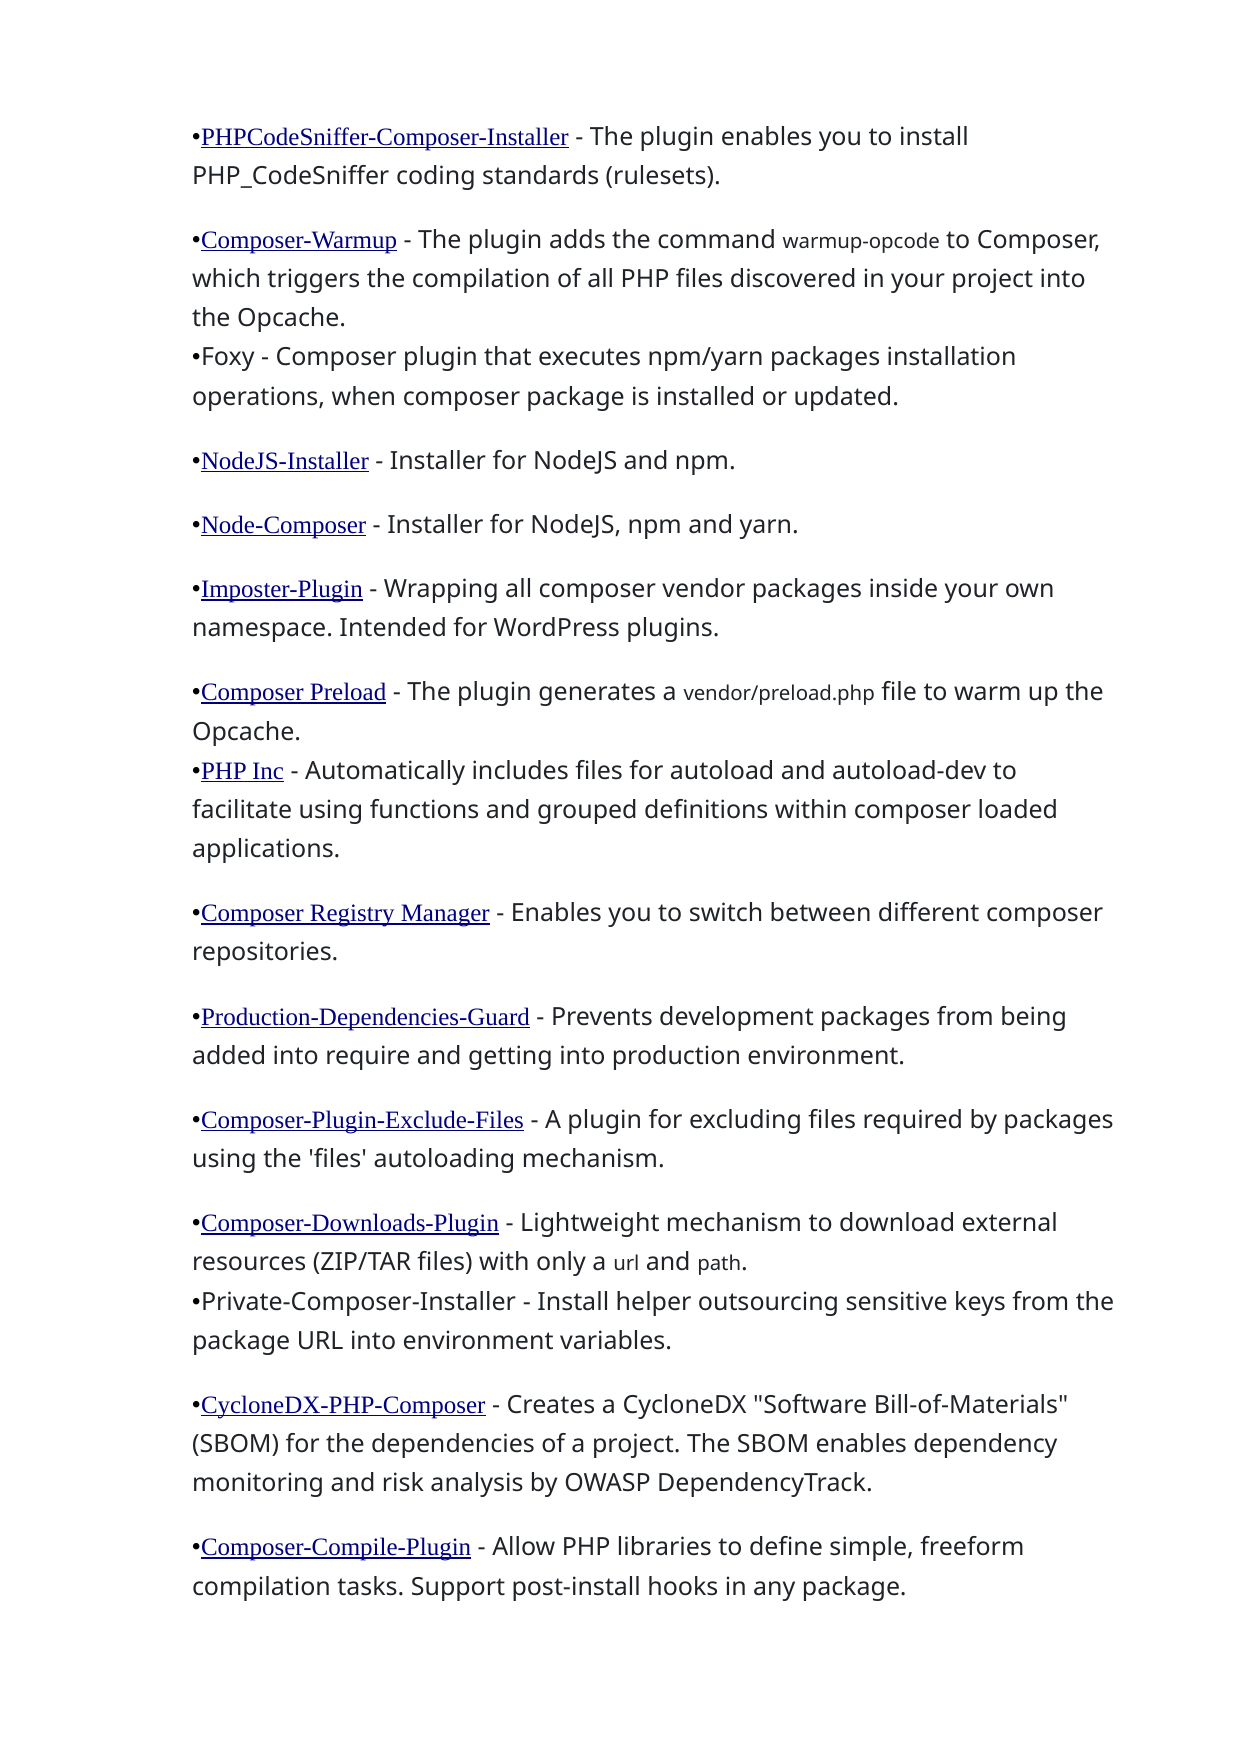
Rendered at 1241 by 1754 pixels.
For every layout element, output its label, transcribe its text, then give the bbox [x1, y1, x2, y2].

list Foxy - Composer plugin that executes npm/yarn packages installation operations, when composer package is installed or updated. [118, 339, 1122, 412]
list Composer-Compile-Plugin - Allow PHP libraries to define simple, freeform compilation tasks. Support post-install hooks in any package. [118, 1529, 1122, 1602]
list Composer Preload - The plugin generates a vendor/preload.php file to warm up the Opcache. [118, 674, 1122, 747]
list Production-Dependencies-Guard - Prevents development packages from being added into require and getting into production environment. [118, 998, 1122, 1071]
list Composer-Downloads-Plugin - Lightweight mechanism to download external resources (ZIP/TAR files) with only a url and path. [118, 1205, 1122, 1278]
list Composer-Plugin-Exclude-Files - A plugin for excluding files required by packages using the 'files' autoloading mechanism. [118, 1101, 1122, 1175]
list Private-Composer-Installer - Install helper outsourcing sensitive keys from the package URL into environment variables. [118, 1283, 1122, 1356]
list PHPCodeSniffer-Composer-Installer - The plugin enables you to install PHP_CodeSniffer coding standards (rulesets). [118, 118, 1122, 191]
list Composer-Warmup - The plugin adds the command warmup-opcode to Composer, which triggers the compilation of all PHP files discovered in your project into the Opcache. [118, 221, 1122, 334]
list CycloneDX-PHP-Composer - Creates a CycloneDX "Software Bill-of-Materials" (SBOM) for the dependencies of a project. The SBOM enables dependency monitoring and risk analysis by OWASP DependencyTrack. [118, 1386, 1122, 1499]
list Imposter-Plugin - Wrapping all composer vendor packages inside your own namespace. Intended for WordPress plugins. [118, 571, 1122, 644]
list Composer Registry Manager - Enables you to switch between different composer repositories. [118, 895, 1122, 968]
list NodeJS-Installer - Installer for NodeJS and npm. [118, 442, 1122, 476]
list PHP Inc - Automatically includes files for autoload and autoload-dev to facilitate using functions and grouped definitions within composer loaded applications. [118, 752, 1122, 865]
list Node-Composer - Installer for NodeJS, npm and yarn. [118, 506, 1122, 541]
